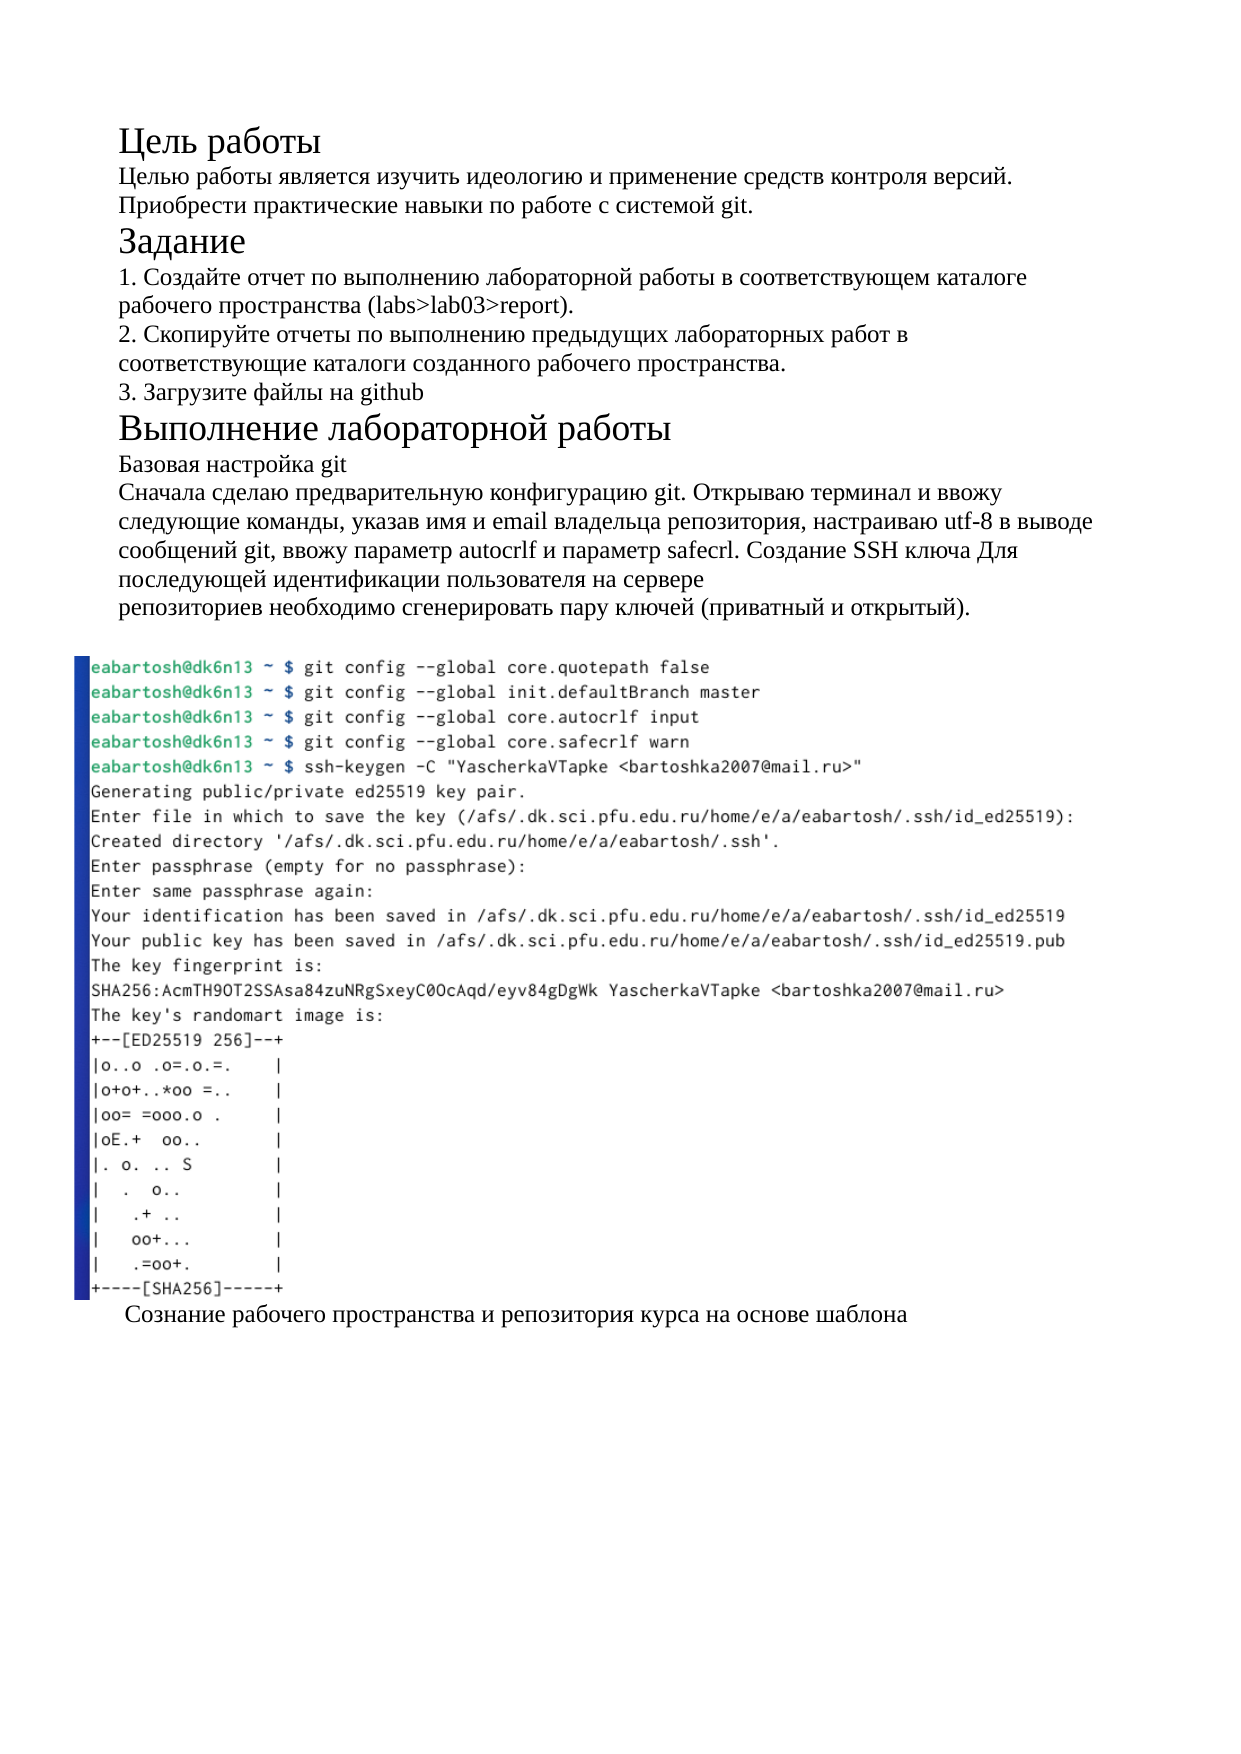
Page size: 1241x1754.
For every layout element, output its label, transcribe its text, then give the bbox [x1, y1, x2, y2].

text репозиториев необходимо сгенерировать пару ключей (приватный и открытый). [118, 592, 1122, 621]
text следующие команды, указав имя и email владельца репозитория, настраиваю utf-8 в выводе сообщений git, ввожу параметр autocrlf и параметр safecrl. Создание SSH ключа Для последующей идентификации пользователя на сервере [118, 506, 1122, 592]
text Целью работы является изучить идеологию и применение средств контроля версий. [118, 161, 1122, 190]
text Сначала сделаю предварительную конфигурацию git. Открываю терминал и ввожу [118, 477, 1122, 506]
text 3. Загрузите файлы на github [118, 377, 1122, 406]
text рабочего пространства (labs>lab03>report). [118, 291, 1122, 319]
text Выполнение лабораторной работы [118, 406, 1122, 449]
text 2. Скопируйте отчеты по выполнению предыдущих лабораторных работ в [118, 319, 1122, 348]
picture [74, 656, 1079, 1300]
text соответствующие каталоги созданного рабочего пространства. [118, 348, 1122, 377]
text Цель работы [118, 118, 1122, 161]
text 1. Создайте отчет по выполнению лабораторной работы в соответствующем каталоге [118, 262, 1122, 291]
text Приобрести практические навыки по работе с системой git. [118, 190, 1122, 219]
text Базовая настройка git [118, 449, 1122, 477]
text Сознание рабочего пространства и репозитория курса на основе шаблона [118, 650, 1122, 1328]
text Задание [118, 219, 1122, 262]
